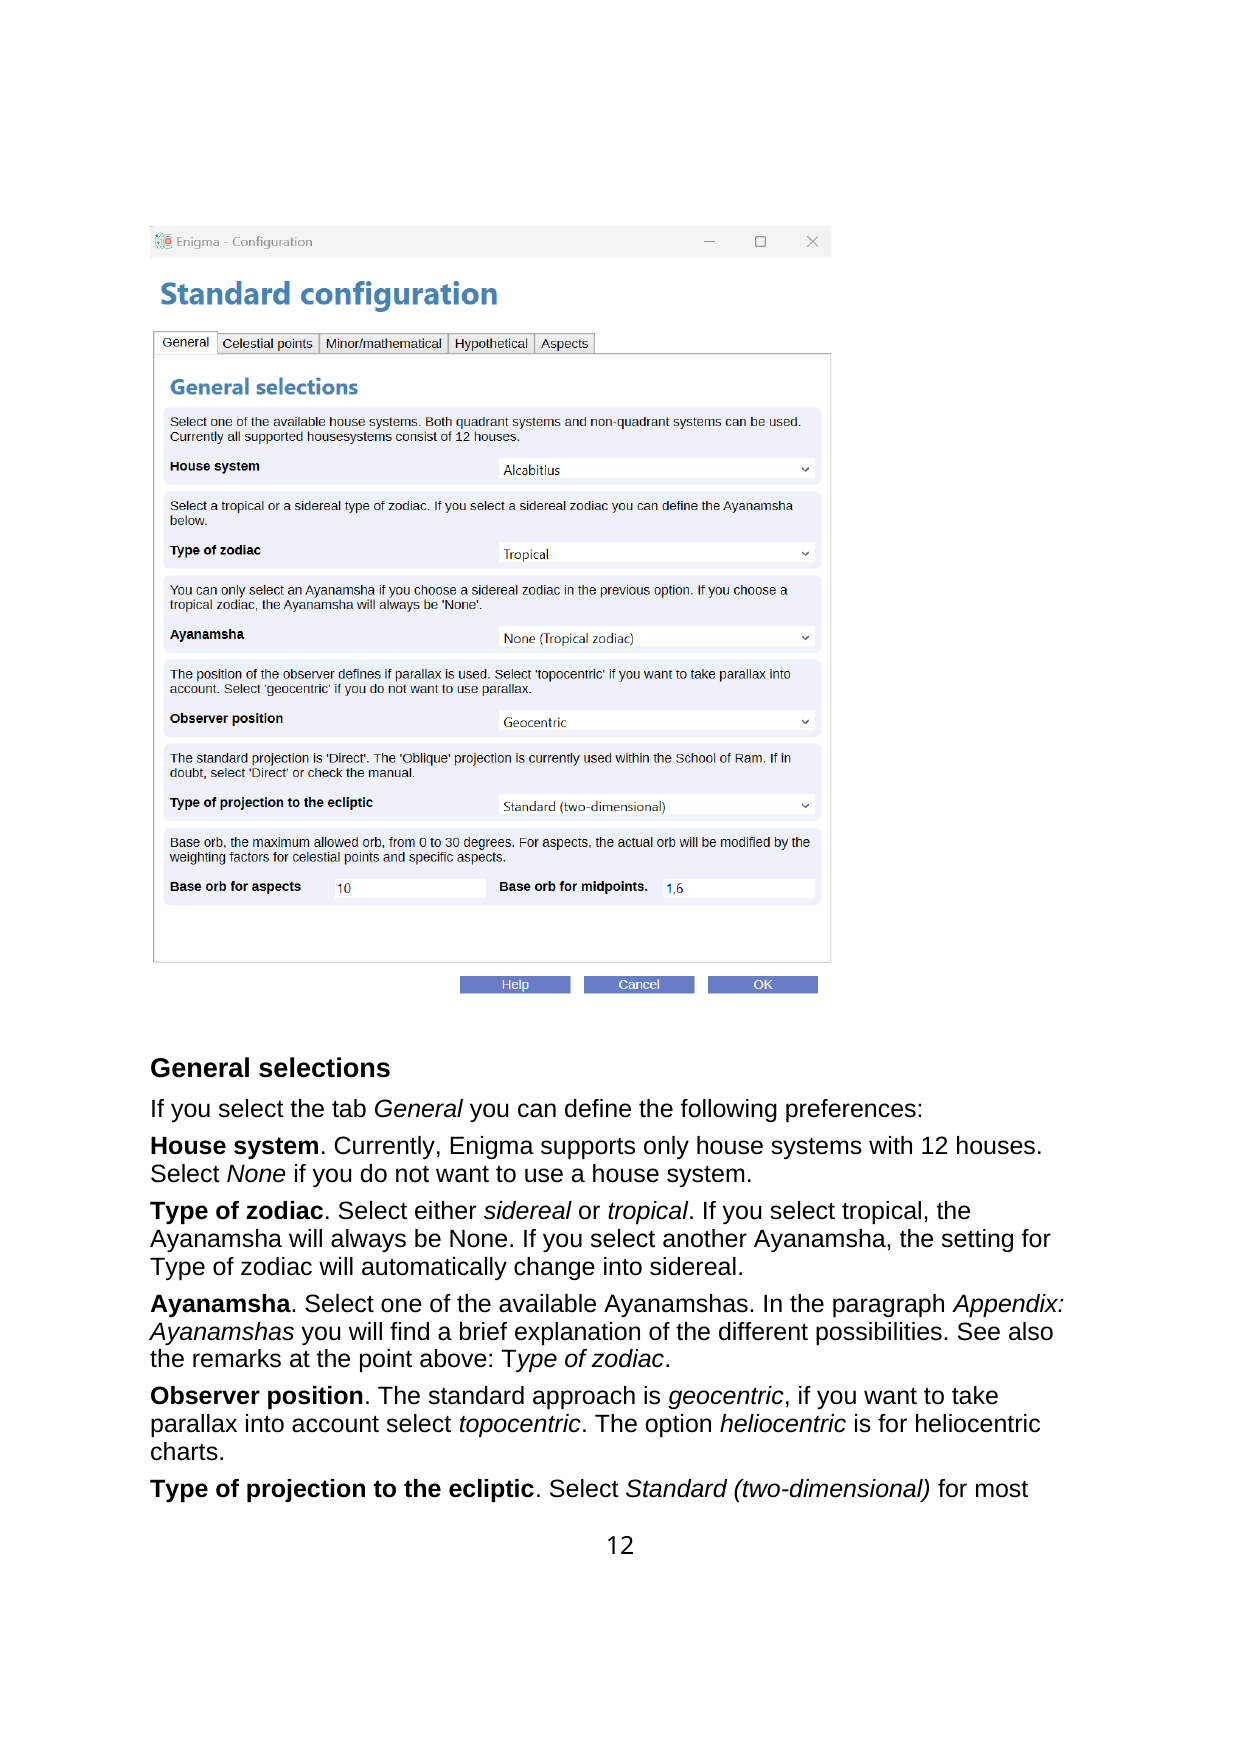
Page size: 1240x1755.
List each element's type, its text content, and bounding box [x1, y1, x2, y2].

text Observer position. The standard approach is geocentric, if you want to take parallax into account select topocentric. The option heliocentric is for heliocentric charts. [150, 1382, 1089, 1466]
subtitle General selections [150, 1053, 1089, 1083]
picture [150, 226, 832, 999]
text House system. Currently, Enigma supports only house systems with 12 houses. Select None if you do not want to use a house system. [150, 1132, 1089, 1188]
text If you select the tab General you can define the following preferences: [150, 1095, 1089, 1123]
text Type of projection to the ecliptic. Select Standard (two-dimensional) for most [150, 1475, 1089, 1503]
text Ayanamsha. Select one of the available Ayanamshas. In the paragraph Appendix: Ayanamshas you will find a brief explanation of the different possibilities. See also the remarks at the point above: Type of zodiac. [150, 1289, 1089, 1373]
text Type of zodiac. Select either sidereal or tropical. If you select tropical, the Ayanamsha will always be None. If you select another Ayanamsha, the setting for Type of zodiac will automatically change into sidereal. [150, 1197, 1089, 1281]
